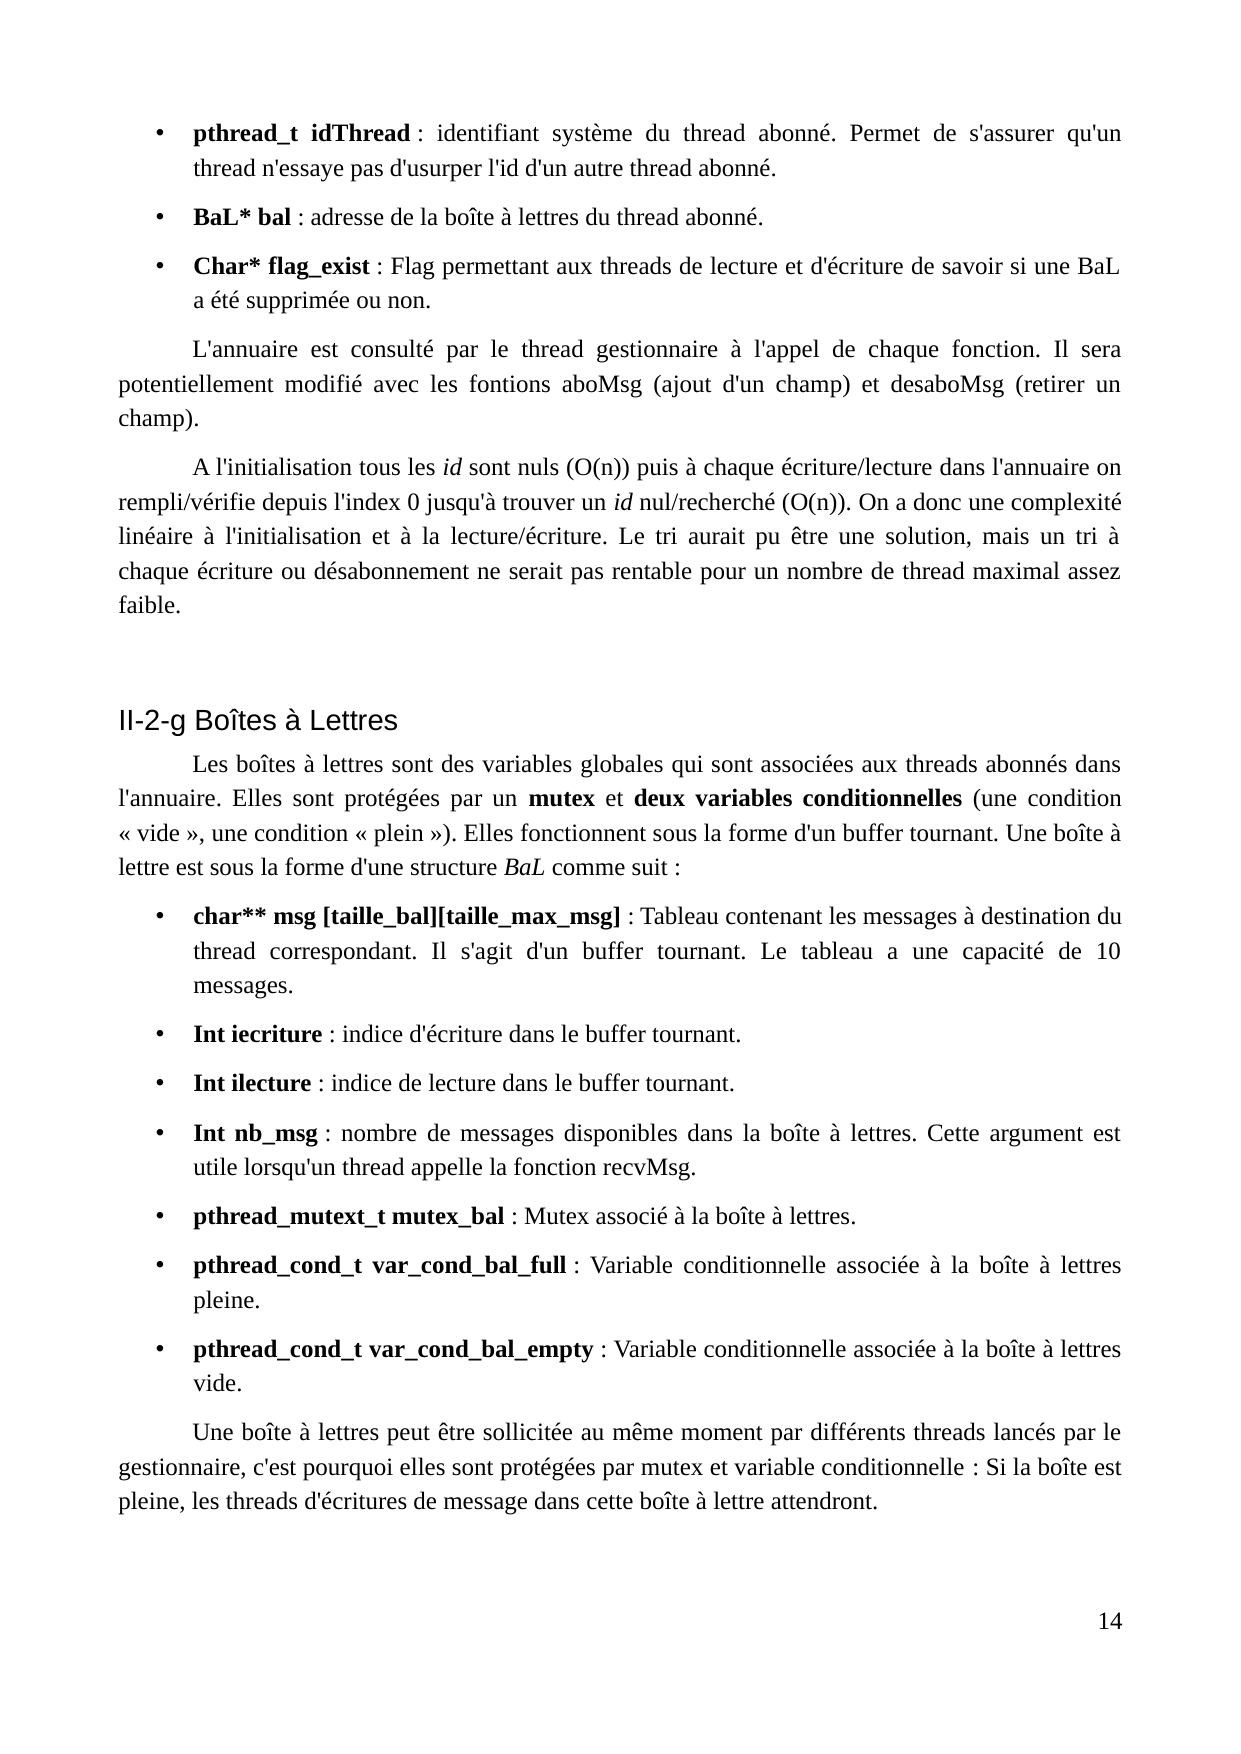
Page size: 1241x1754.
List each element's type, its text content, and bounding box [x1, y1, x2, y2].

list Int nb_msg : nombre de messages disponibles dans la boîte à lettres. Cette argument est utile lorsqu'un thread appelle la fonction recvMsg. [156, 1118, 1122, 1181]
list BaL* bal : adresse de la boîte à lettres du thread abonné. [156, 202, 1122, 230]
list pthread_t idThread : identifiant système du thread abonné. Permet de s'assurer qu'un thread n'essaye pas d'usurper l'id d'un autre thread abonné. [156, 118, 1122, 181]
text L'annuaire est consulté par le thread gestionnaire à l'appel de chaque fonction. Il sera potentiellement modifié avec les fontions aboMsg (ajout d'un champ) et desaboMsg (retirer un champ). [118, 334, 1122, 432]
list Int ilecture : indice de lecture dans le buffer tournant. [156, 1068, 1122, 1097]
list pthread_cond_t var_cond_bal_empty : Variable conditionnelle associée à la boîte à lettres vide. [156, 1334, 1122, 1397]
text A l'initialisation tous les id sont nuls (O(n)) puis à chaque écriture/lecture dans l'annuaire on rempli/vérifie depuis l'index 0 jusqu'à trouver un id nul/recherché (O(n)). On a donc une complexité linéaire à l'initialisation et à la lecture/écriture. Le tri aurait pu être une solution, mais un tri à chaque écriture ou désabonnement ne serait pas rentable pour un nombre de thread maximal assez faible. [118, 452, 1122, 619]
text Une boîte à lettres peut être sollicitée au même moment par différents threads lancés par le gestionnaire, c'est pourquoi elles sont protégées par mutex et variable conditionnelle : Si la boîte est pleine, les threads d'écritures de message dans cette boîte à lettre attendront. [118, 1417, 1122, 1515]
subtitle II-2-g Boîtes à Lettres [118, 703, 1122, 736]
list Char* flag_exist : Flag permettant aux threads de lecture et d'écriture de savoir si une BaL a été supprimée ou non. [156, 251, 1122, 314]
list pthread_cond_t var_cond_bal_full : Variable conditionnelle associée à la boîte à lettres pleine. [156, 1250, 1122, 1313]
list char** msg [taille_bal][taille_max_msg] : Tableau contenant les messages à destination du thread correspondant. Il s'agit d'un buffer tournant. Le tableau a une capacité de 10 messages. [156, 901, 1122, 999]
list Int iecriture : indice d'écriture dans le buffer tournant. [156, 1019, 1122, 1048]
list pthread_mutext_t mutex_bal : Mutex associé à la boîte à lettres. [156, 1201, 1122, 1230]
text Les boîtes à lettres sont des variables globales qui sont associées aux threads abonnés dans l'annuaire. Elles sont protégées par un mutex et deux variables conditionnelles (une condition « vide », une condition « plein »). Elles fonctionnent sous la forme d'un buffer tournant. Une boîte à lettre est sous la forme d'une structure BaL comme suit : [118, 749, 1122, 881]
